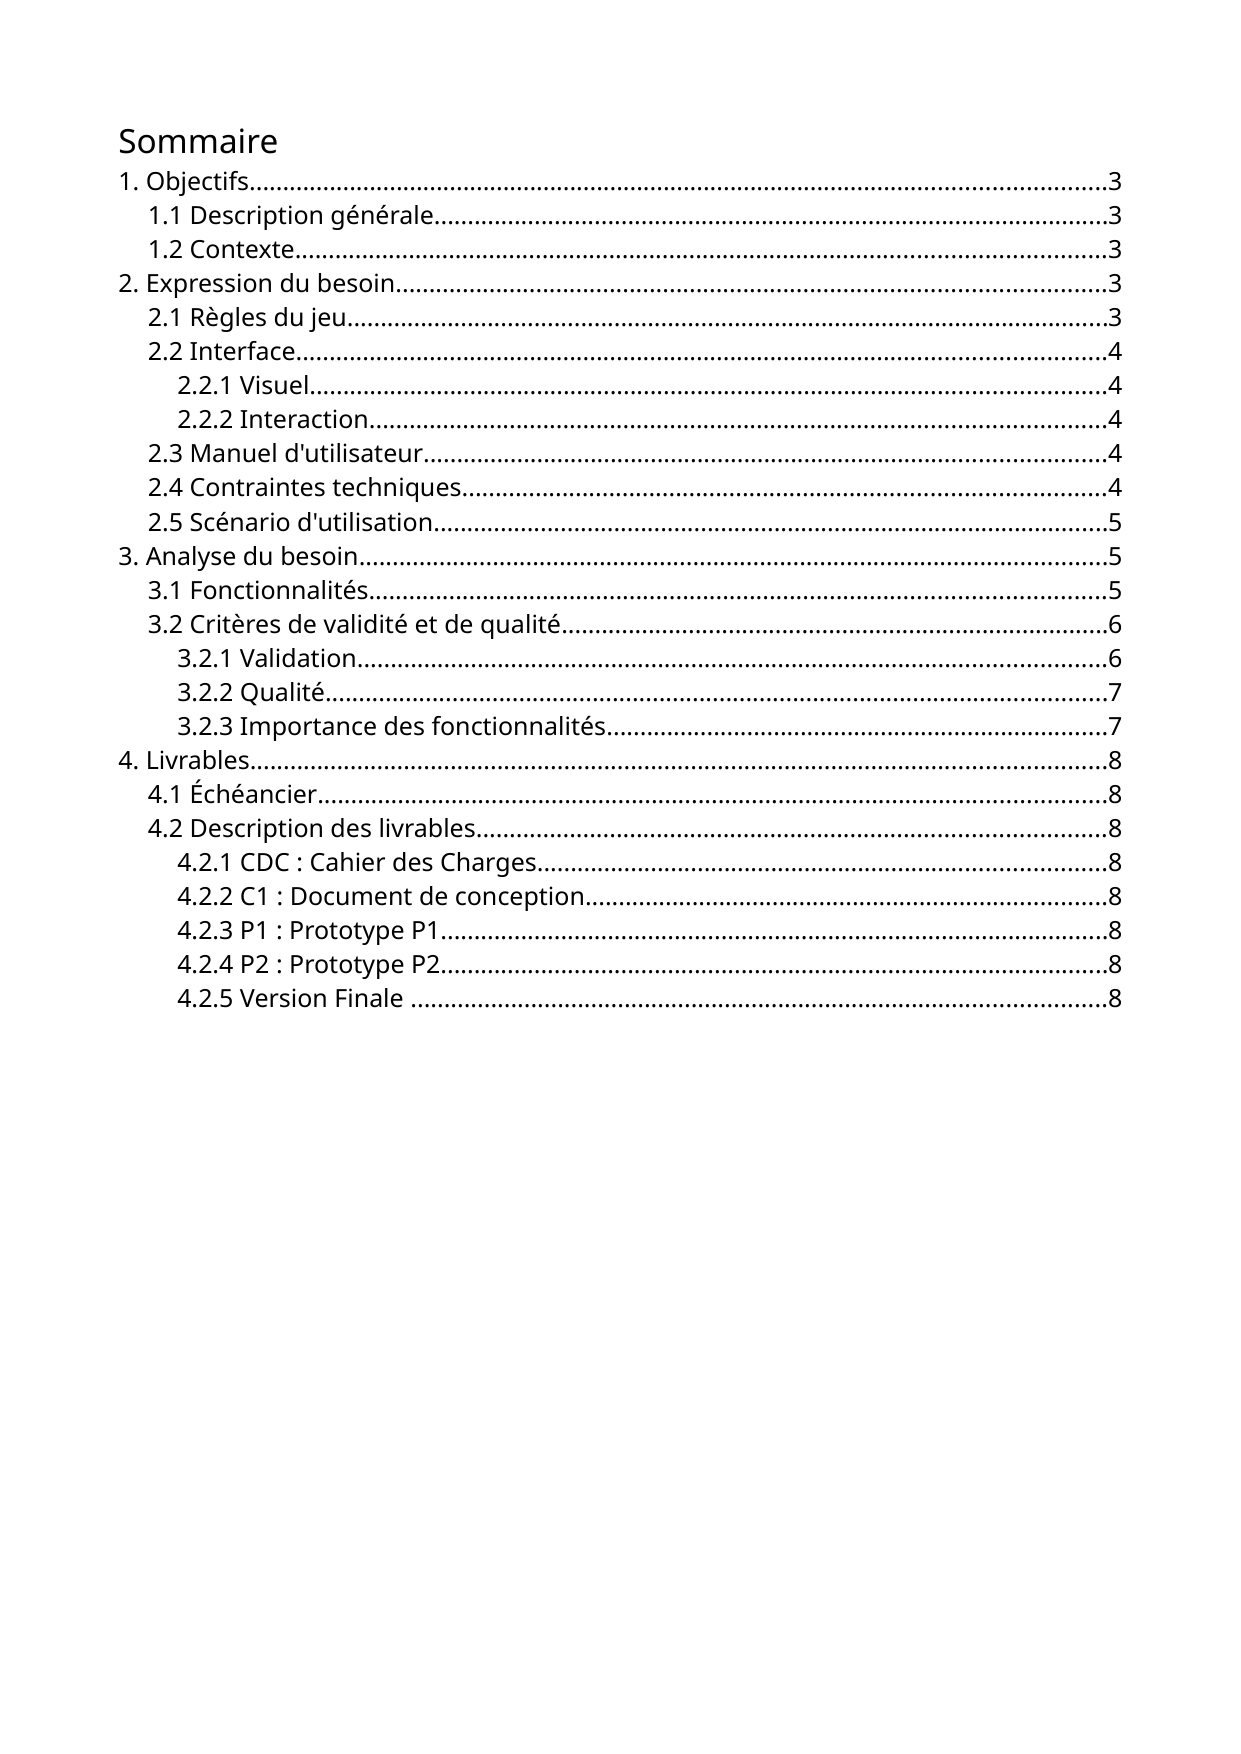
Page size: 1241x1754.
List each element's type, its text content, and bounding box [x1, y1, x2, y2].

text 1. Objectifs 3 [118, 163, 1122, 198]
text 2.2.2 Interaction 4 [177, 402, 1122, 436]
text 3. Analyse du besoin 5 [118, 538, 1122, 572]
text 2.5 Scénario d'utilisation 5 [148, 504, 1122, 538]
text 4.2.3 P1 : Prototype P1 8 [177, 913, 1122, 947]
text 3.2.1 Validation 6 [177, 640, 1122, 674]
text 3.2.2 Qualité 7 [177, 674, 1122, 708]
text 4.2.5 Version Finale 8 [177, 981, 1122, 1015]
subtitle Sommaire [118, 118, 1122, 163]
text 2.3 Manuel d'utilisateur 4 [148, 436, 1122, 470]
text 1.2 Contexte 3 [148, 232, 1122, 266]
text 3.2 Critères de validité et de qualité 6 [148, 606, 1122, 640]
text 3.2.3 Importance des fonctionnalités 7 [177, 708, 1122, 743]
text 2.2.1 Visuel 4 [177, 368, 1122, 402]
text 2. Expression du besoin 3 [118, 266, 1122, 300]
text 3.1 Fonctionnalités 5 [148, 572, 1122, 606]
text 2.2 Interface 4 [148, 334, 1122, 368]
text 4.1 Échéancier 8 [148, 777, 1122, 811]
text 4.2.1 CDC : Cahier des Charges 8 [177, 845, 1122, 879]
text 2.4 Contraintes techniques 4 [148, 470, 1122, 504]
text 4.2.2 C1 : Document de conception 8 [177, 879, 1122, 913]
text 2.1 Règles du jeu 3 [148, 300, 1122, 334]
text 4.2.4 P2 : Prototype P2 8 [177, 947, 1122, 981]
text 4.2 Description des livrables 8 [148, 811, 1122, 845]
text 1.1 Description générale 3 [148, 198, 1122, 232]
text 4. Livrables 8 [118, 743, 1122, 777]
